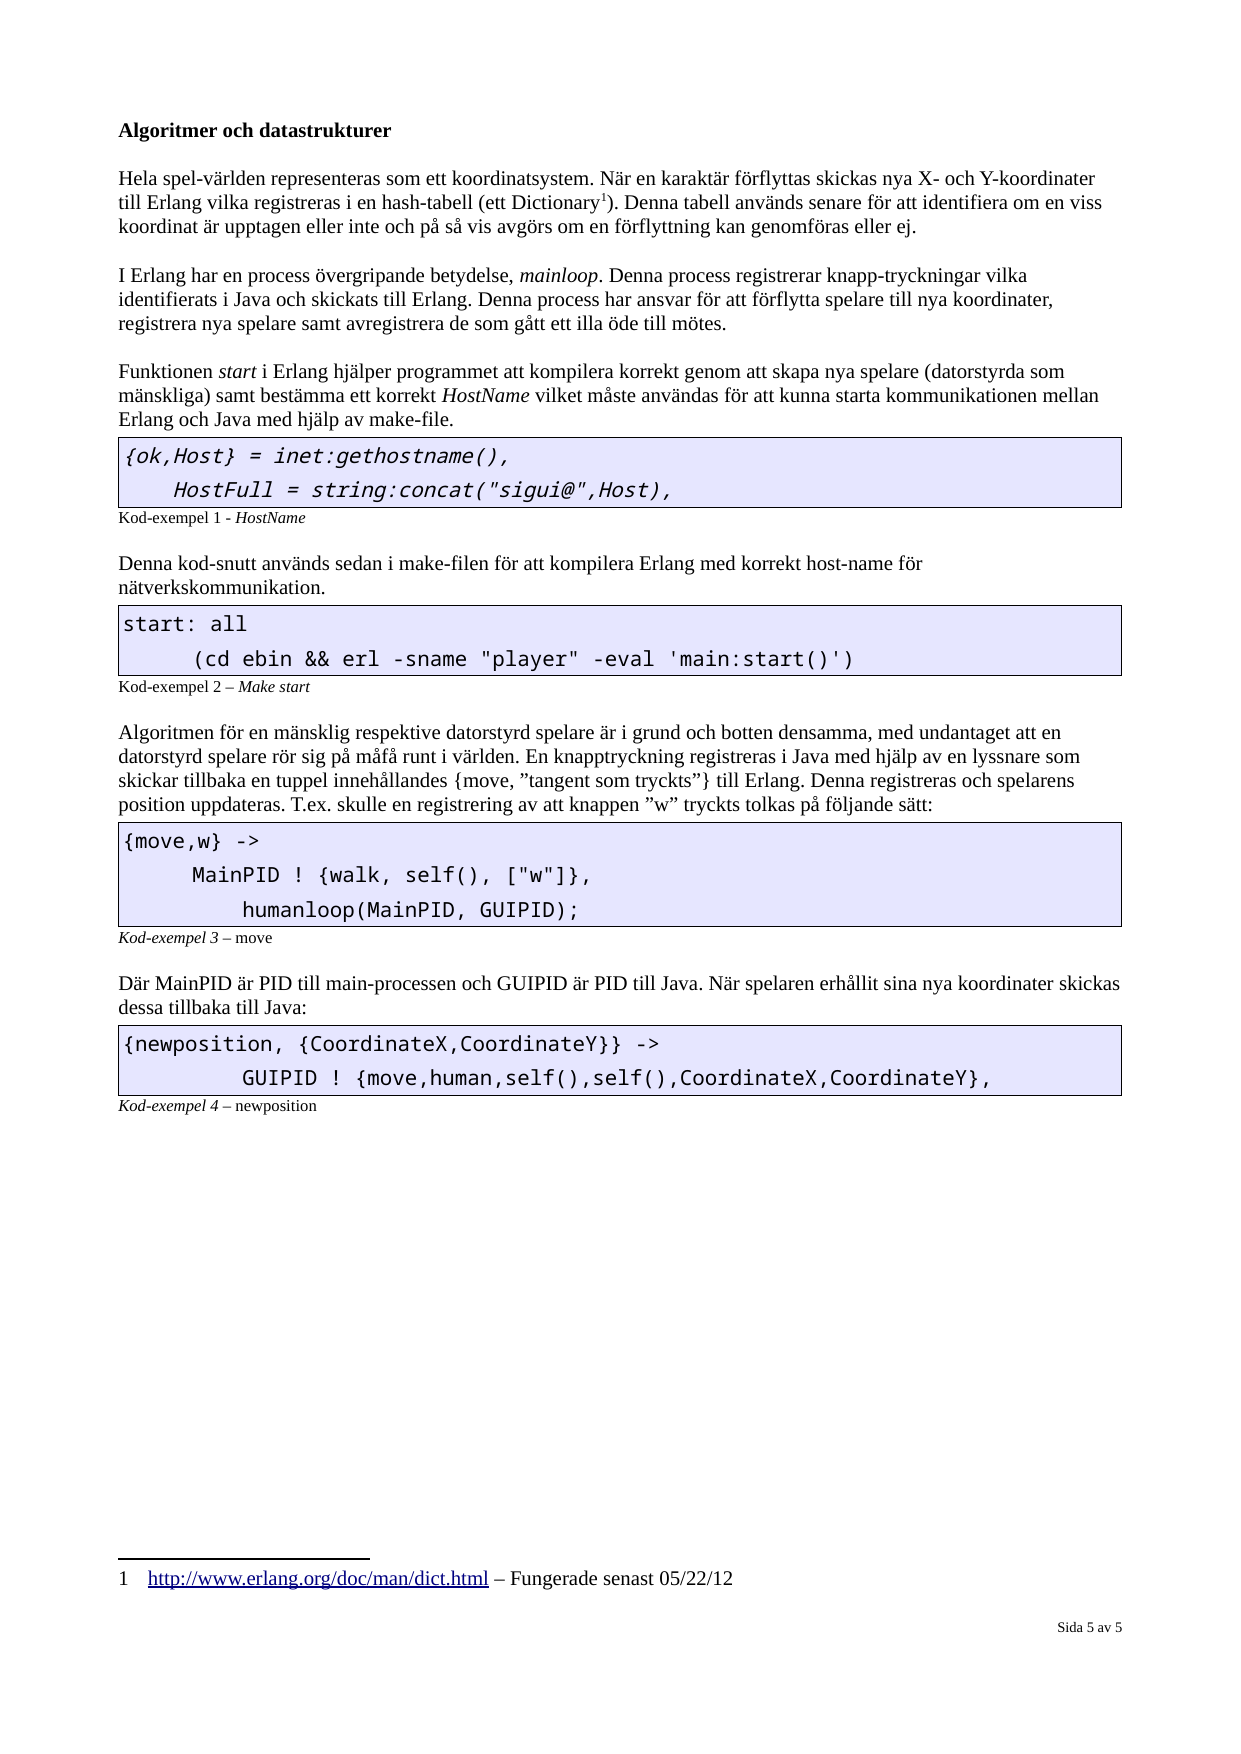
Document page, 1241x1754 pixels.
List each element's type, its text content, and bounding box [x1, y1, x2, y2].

text Kod-exempel 1 - HostName [118, 508, 1122, 527]
text Funktionen start i Erlang hjälper programmet att kompilera korrekt genom att skapa nya spelare (datorstyrda som mänskliga) samt bestämma ett korrekt HostName vilket måste användas för att kunna starta kommunikationen mellan Erlang och Java med hjälp av make-file. [118, 359, 1122, 431]
text Algoritmen för en mänsklig respektive datorstyrd spelare är i grund och botten densamma, med undantaget att en datorstyrd spelare rör sig på måfå runt i världen. En knapptryckning registreras i Java med hjälp av en lyssnare som skickar tillbaka en tuppel innehållandes {move, ”tangent som tryckts”} till Erlang. Denna registreras och spelarens position uppdateras. T.ex. skulle en registrering av att knappen ”w” tryckts tolkas på följande sätt: [118, 720, 1122, 816]
text GUIPID ! {move,human,self(),self(),CoordinateX,CoordinateY}, [119, 1059, 1121, 1095]
text Denna kod-snutt används sedan i make-filen för att kompilera Erlang med korrekt host-name för nätverkskommunikation. [118, 551, 1122, 599]
text {newposition, {CoordinateX,CoordinateY}} -> [119, 1026, 1121, 1057]
text Kod-exempel 2 – Make start [118, 676, 1122, 696]
text Hela spel-världen representeras som ett koordinatsystem. När en karaktär förflyttas skickas nya X- och Y-koordinater till Erlang vilka registreras i en hash-tabell (ett Dictionary). Denna tabell används senare för att identifiera om en viss koordinat är upptagen eller inte och på så vis avgörs om en förflyttning kan genomföras eller ej. [118, 166, 1122, 238]
text http://www.erlang.org/doc/man/dict.html – Fungerade senast 05/22/12 [118, 1566, 1122, 1589]
text I Erlang har en process övergripande betydelse, mainloop. Denna process registrerar knapp-tryckningar vilka identifierats i Java och skickats till Erlang. Denna process har ansvar för att förflytta spelare till nya koordinater, registrera nya spelare samt avregistrera de som gått ett illa öde till mötes. [118, 262, 1122, 335]
text Kod-exempel 4 – newposition [118, 1096, 1122, 1115]
text humanloop(MainPID, GUIPID); [119, 891, 1121, 926]
text {ok,Host} = inet:gethostname(), [119, 438, 1121, 469]
text MainPID ! {walk, self(), ["w"]}, [119, 856, 1121, 889]
text (cd ebin && erl -sname "player" -eval 'main:start()') [119, 640, 1121, 675]
text Kod-exempel 3 – move [118, 927, 1122, 947]
text Där MainPID är PID till main-processen och GUIPID är PID till Java. När spelaren erhållit sina nya koordinater skickas dessa tillbaka till Java: [118, 971, 1122, 1019]
text {move,w} -> [119, 823, 1121, 854]
text start: all [119, 606, 1121, 638]
text HostFull = string:concat("sigui@",Host), [119, 471, 1121, 507]
text Algoritmer och datastrukturer [118, 118, 1122, 142]
